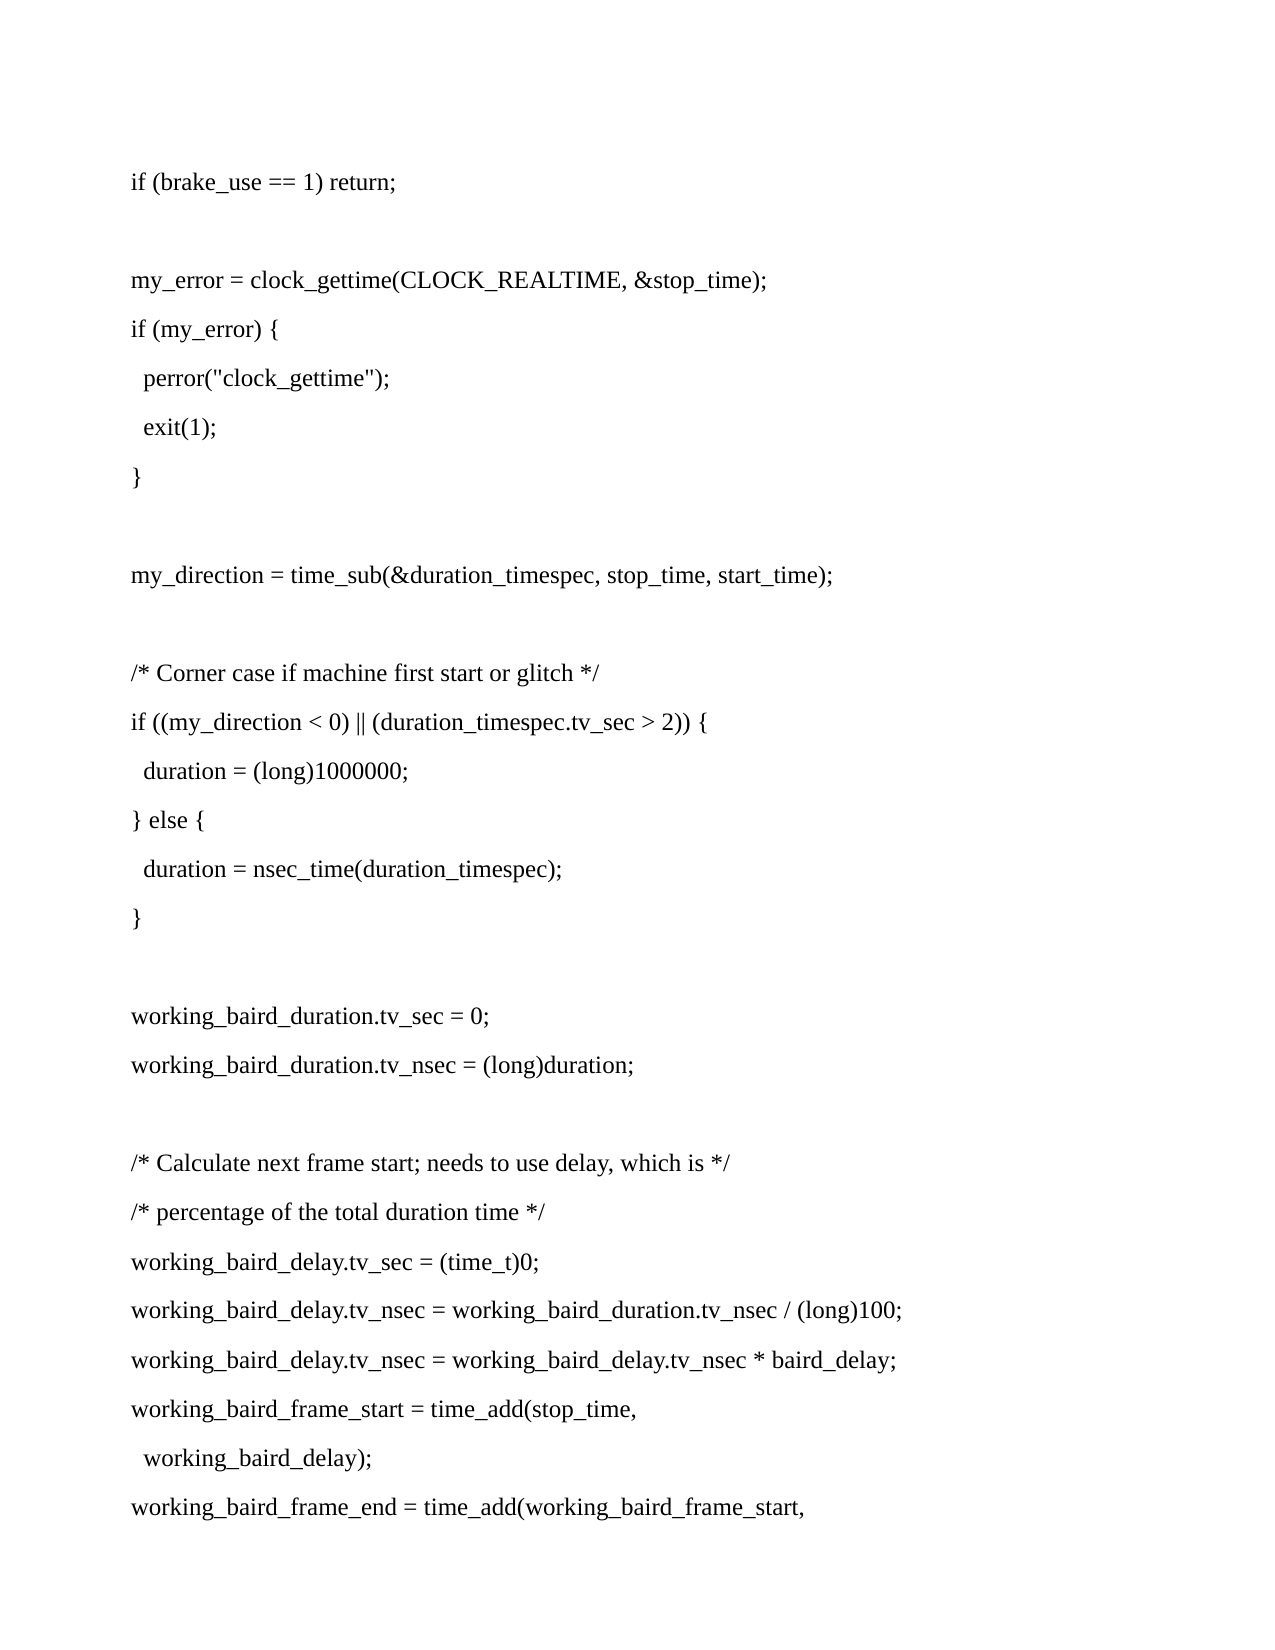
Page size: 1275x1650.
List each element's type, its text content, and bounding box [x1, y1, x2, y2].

text /* Calculate next frame start; needs to use delay, which is */ [118, 1148, 1157, 1177]
text if (brake_use == 1) return; [118, 167, 1157, 196]
text working_baird_delay); [118, 1443, 1157, 1472]
text } [118, 903, 1157, 932]
text if ((my_direction < 0) || (duration_timespec.tv_sec > 2)) { [118, 707, 1157, 736]
text working_baird_duration.tv_nsec = (long)duration; [118, 1050, 1157, 1079]
text /* Corner case if machine first start or glitch */ [118, 658, 1157, 687]
text perror("clock_gettime"); [118, 363, 1157, 392]
text working_baird_frame_end = time_add(working_baird_frame_start, [118, 1492, 1157, 1521]
text working_baird_delay.tv_nsec = working_baird_duration.tv_nsec / (long)100; [118, 1296, 1157, 1324]
text duration = nsec_time(duration_timespec); [118, 854, 1157, 883]
text working_baird_frame_start = time_add(stop_time, [118, 1394, 1157, 1422]
text my_error = clock_gettime(CLOCK_REALTIME, &stop_time); [118, 265, 1157, 294]
text my_direction = time_sub(&duration_timespec, stop_time, start_time); [118, 560, 1157, 588]
text working_baird_delay.tv_nsec = working_baird_delay.tv_nsec * baird_delay; [118, 1345, 1157, 1373]
text exit(1); [118, 412, 1157, 441]
text if (my_error) { [118, 314, 1157, 343]
text working_baird_delay.tv_sec = (time_t)0; [118, 1247, 1157, 1275]
text } [118, 462, 1157, 490]
text duration = (long)1000000; [118, 756, 1157, 785]
text /* percentage of the total duration time */ [118, 1197, 1157, 1226]
text working_baird_duration.tv_sec = 0; [118, 1001, 1157, 1030]
text } else { [118, 805, 1157, 834]
